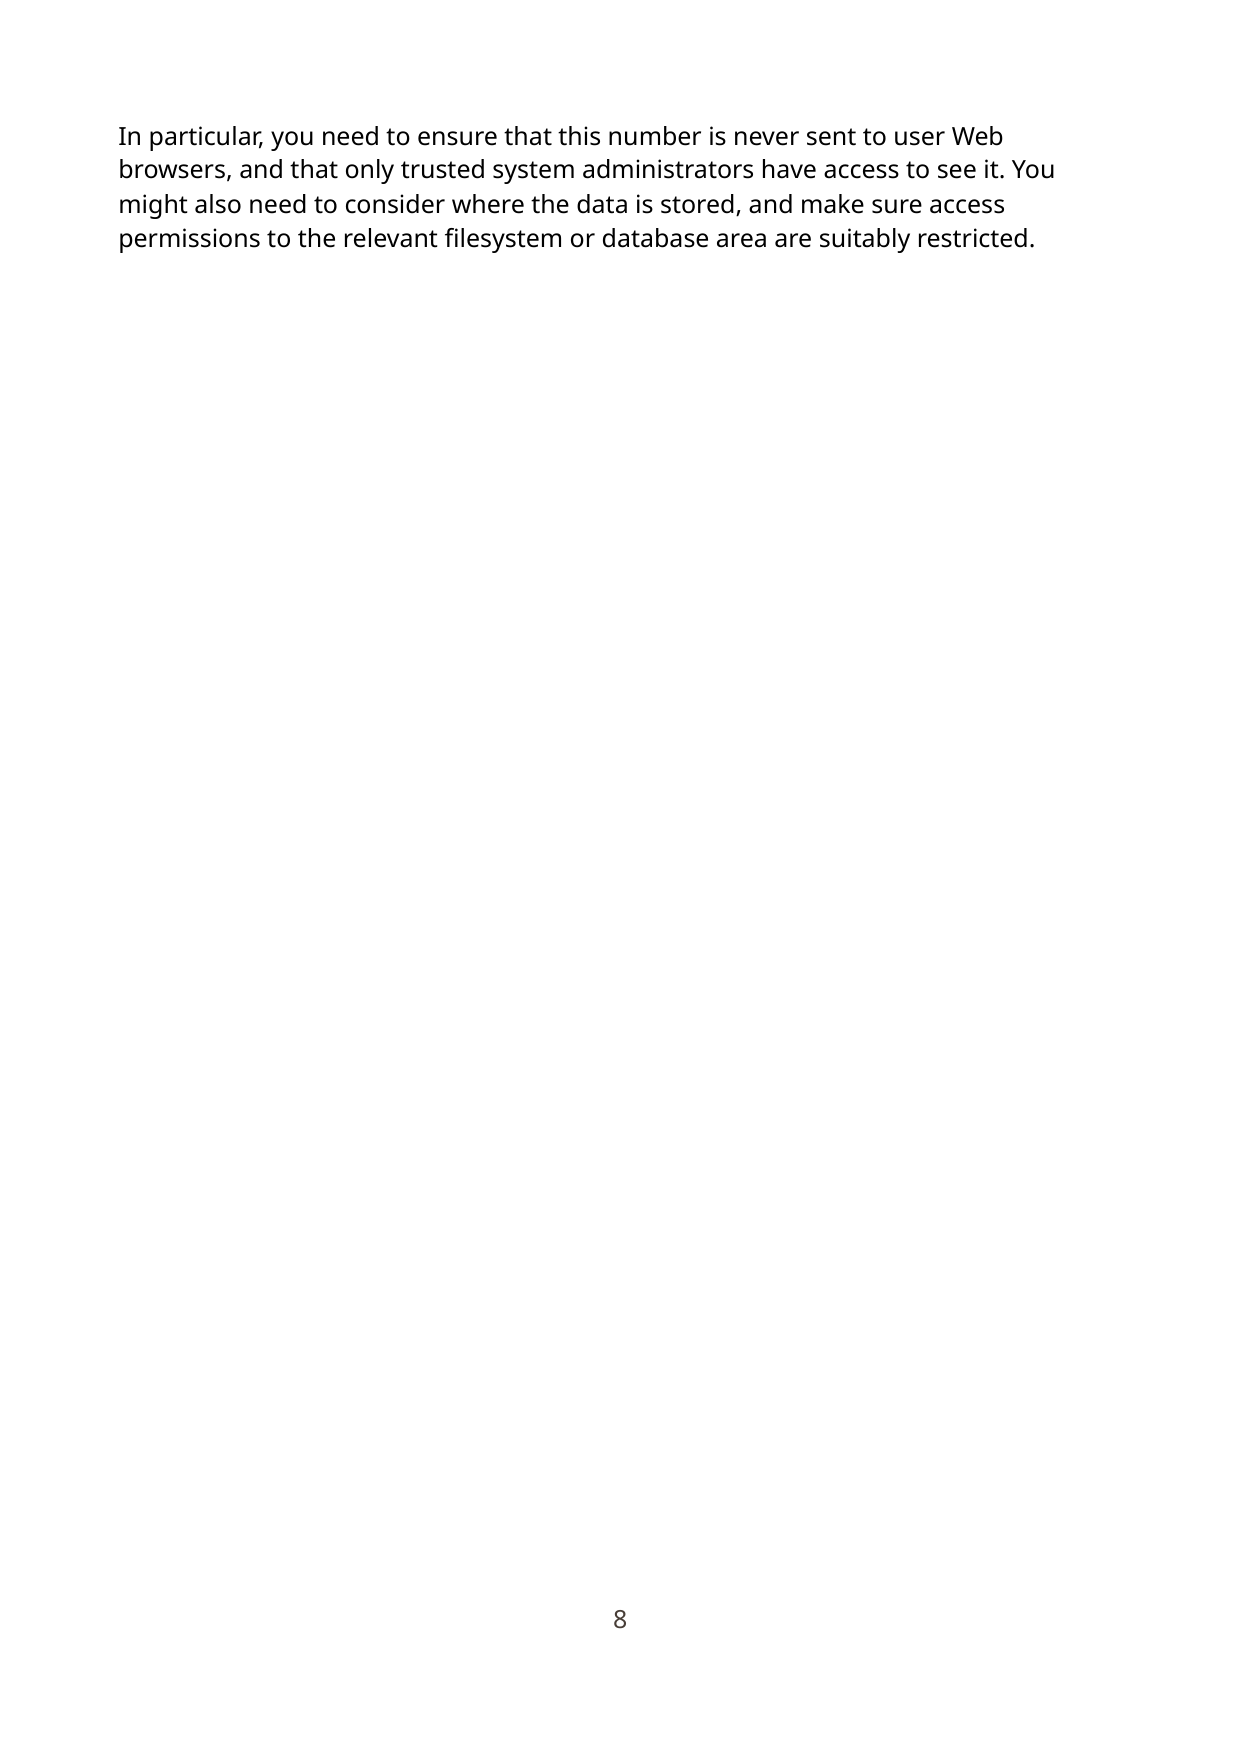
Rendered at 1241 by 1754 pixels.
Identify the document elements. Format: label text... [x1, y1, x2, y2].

text In particular, you need to ensure that this number is never sent to user Web browsers, and that only trusted system administrators have access to see it. You might also need to consider where the data is stored, and make sure access permissions to the relevant filesystem or database area are suitably restricted. [118, 118, 1122, 254]
